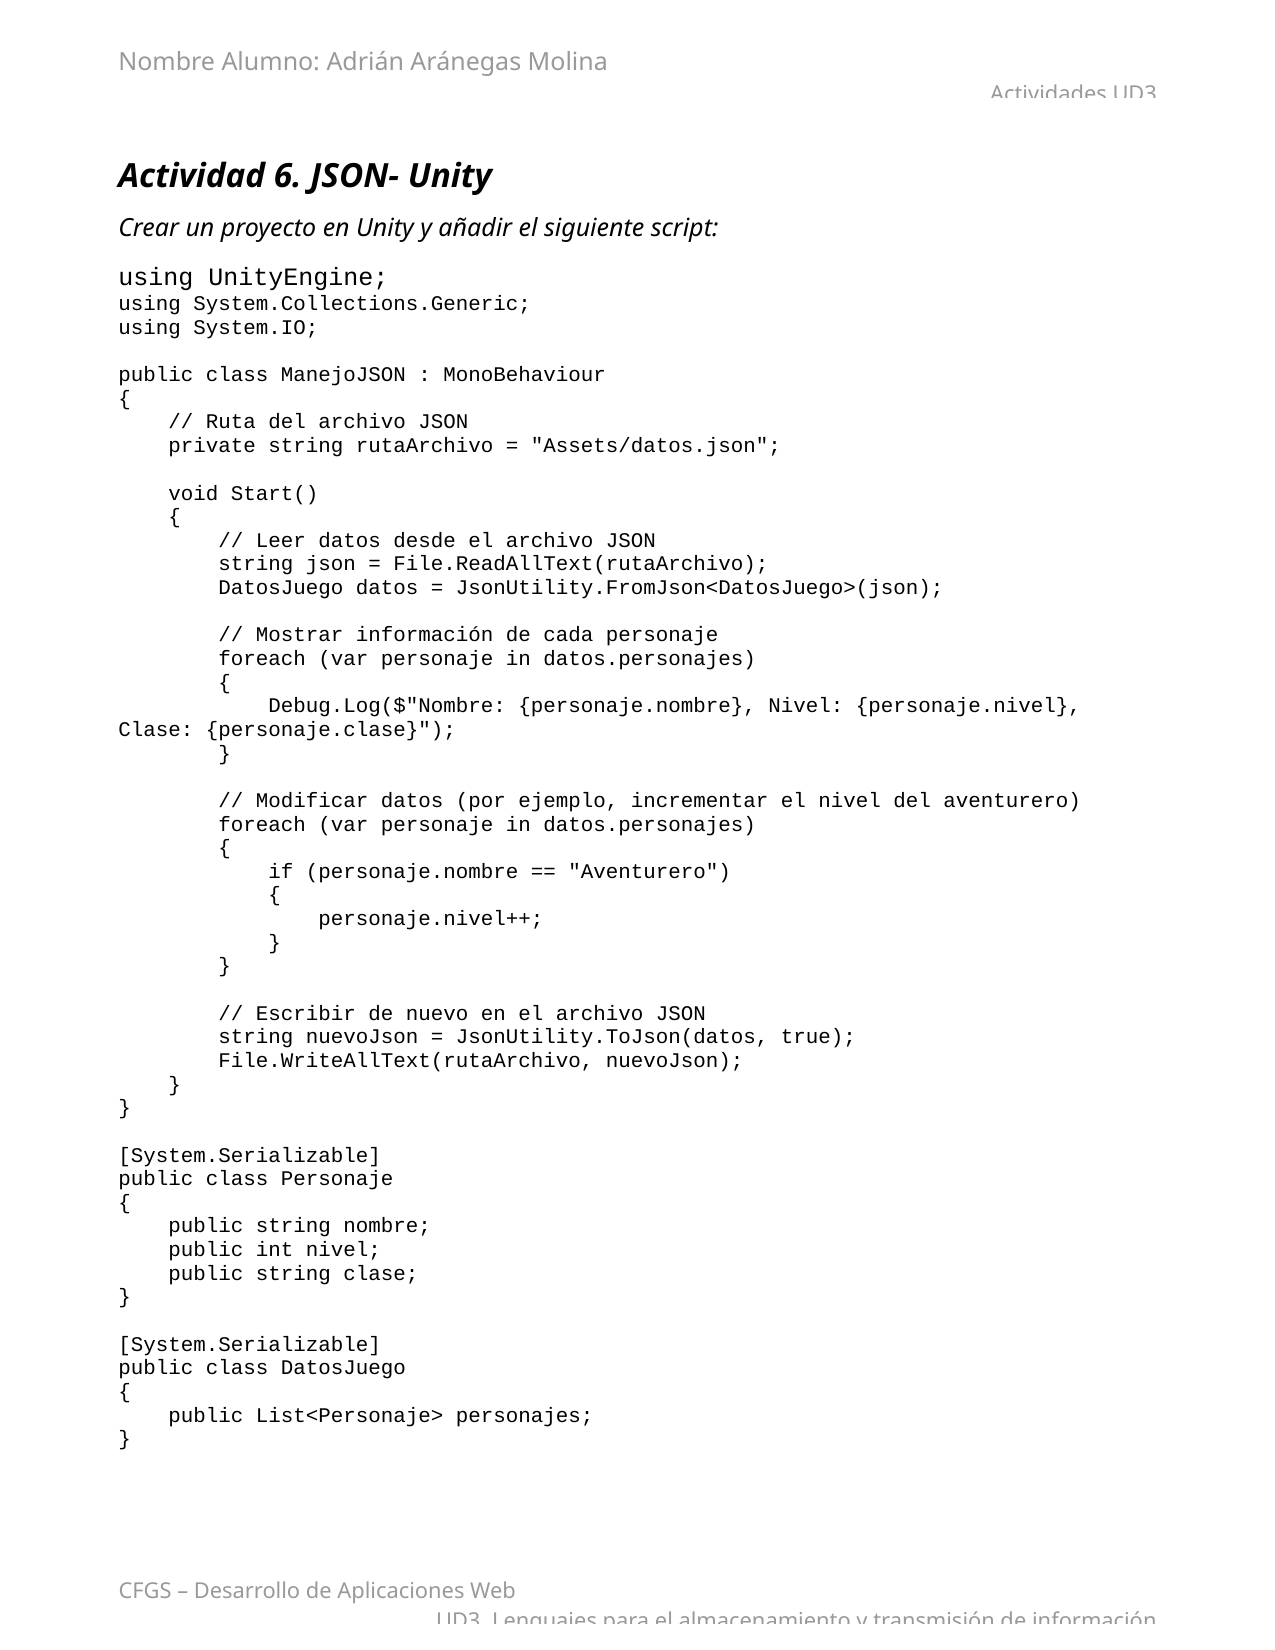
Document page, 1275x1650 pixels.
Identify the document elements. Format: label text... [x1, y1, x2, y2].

text { [118, 1381, 1157, 1405]
text DatosJuego datos = JsonUtility.FromJson<DatosJuego>(json); [118, 577, 1157, 601]
text public class ManejoJSON : MonoBehaviour [118, 364, 1157, 388]
text public int nivel; [118, 1239, 1157, 1263]
text } [118, 1074, 1157, 1097]
text personaje.nivel++; [118, 908, 1157, 932]
text // Leer datos desde el archivo JSON [118, 530, 1157, 553]
text // Mostrar información de cada personaje [118, 624, 1157, 648]
text public string nombre; [118, 1216, 1157, 1239]
text string nuevoJson = JsonUtility.ToJson(datos, true); [118, 1026, 1157, 1050]
text foreach (var personaje in datos.personajes) [118, 648, 1157, 672]
text // Escribir de nuevo en el archivo JSON [118, 1003, 1157, 1026]
text } [118, 1097, 1157, 1121]
text [System.Serializable] [118, 1334, 1157, 1357]
text // Modificar datos (por ejemplo, incrementar el nivel del aventurero) [118, 790, 1157, 813]
text if (personaje.nombre == "Aventurero") [118, 861, 1157, 884]
text { [118, 884, 1157, 908]
text using UnityEngine; [118, 265, 1157, 293]
text private string rutaArchivo = "Assets/datos.json"; [118, 435, 1157, 459]
text } [118, 1428, 1157, 1452]
text [System.Serializable] [118, 1144, 1157, 1168]
text public string clase; [118, 1263, 1157, 1286]
text { [118, 506, 1157, 530]
text string json = File.ReadAllText(rutaArchivo); [118, 553, 1157, 577]
text public class DatosJuego [118, 1357, 1157, 1381]
text public class Personaje [118, 1168, 1157, 1192]
text { [118, 388, 1157, 412]
text } [118, 955, 1157, 979]
text // Ruta del archivo JSON [118, 412, 1157, 435]
text File.WriteAllText(rutaArchivo, nuevoJson); [118, 1050, 1157, 1074]
text using System.IO; [118, 317, 1157, 341]
text } [118, 932, 1157, 955]
text void Start() [118, 482, 1157, 506]
text using System.Collections.Generic; [118, 293, 1157, 317]
text { [118, 672, 1157, 695]
subtitle Actividad 6. JSON- Unity [118, 152, 1157, 197]
text } [118, 743, 1157, 766]
text { [118, 1192, 1157, 1216]
text } [118, 1286, 1157, 1310]
text public List<Personaje> personajes; [118, 1405, 1157, 1428]
text Debug.Log($"Nombre: {personaje.nombre}, Nivel: {personaje.nivel}, Clase: {personaje.clase}"); [118, 695, 1157, 743]
text Crear un proyecto en Unity y añadir el siguiente script: [118, 209, 1157, 244]
text foreach (var personaje in datos.personajes) [118, 813, 1157, 837]
text { [118, 837, 1157, 861]
